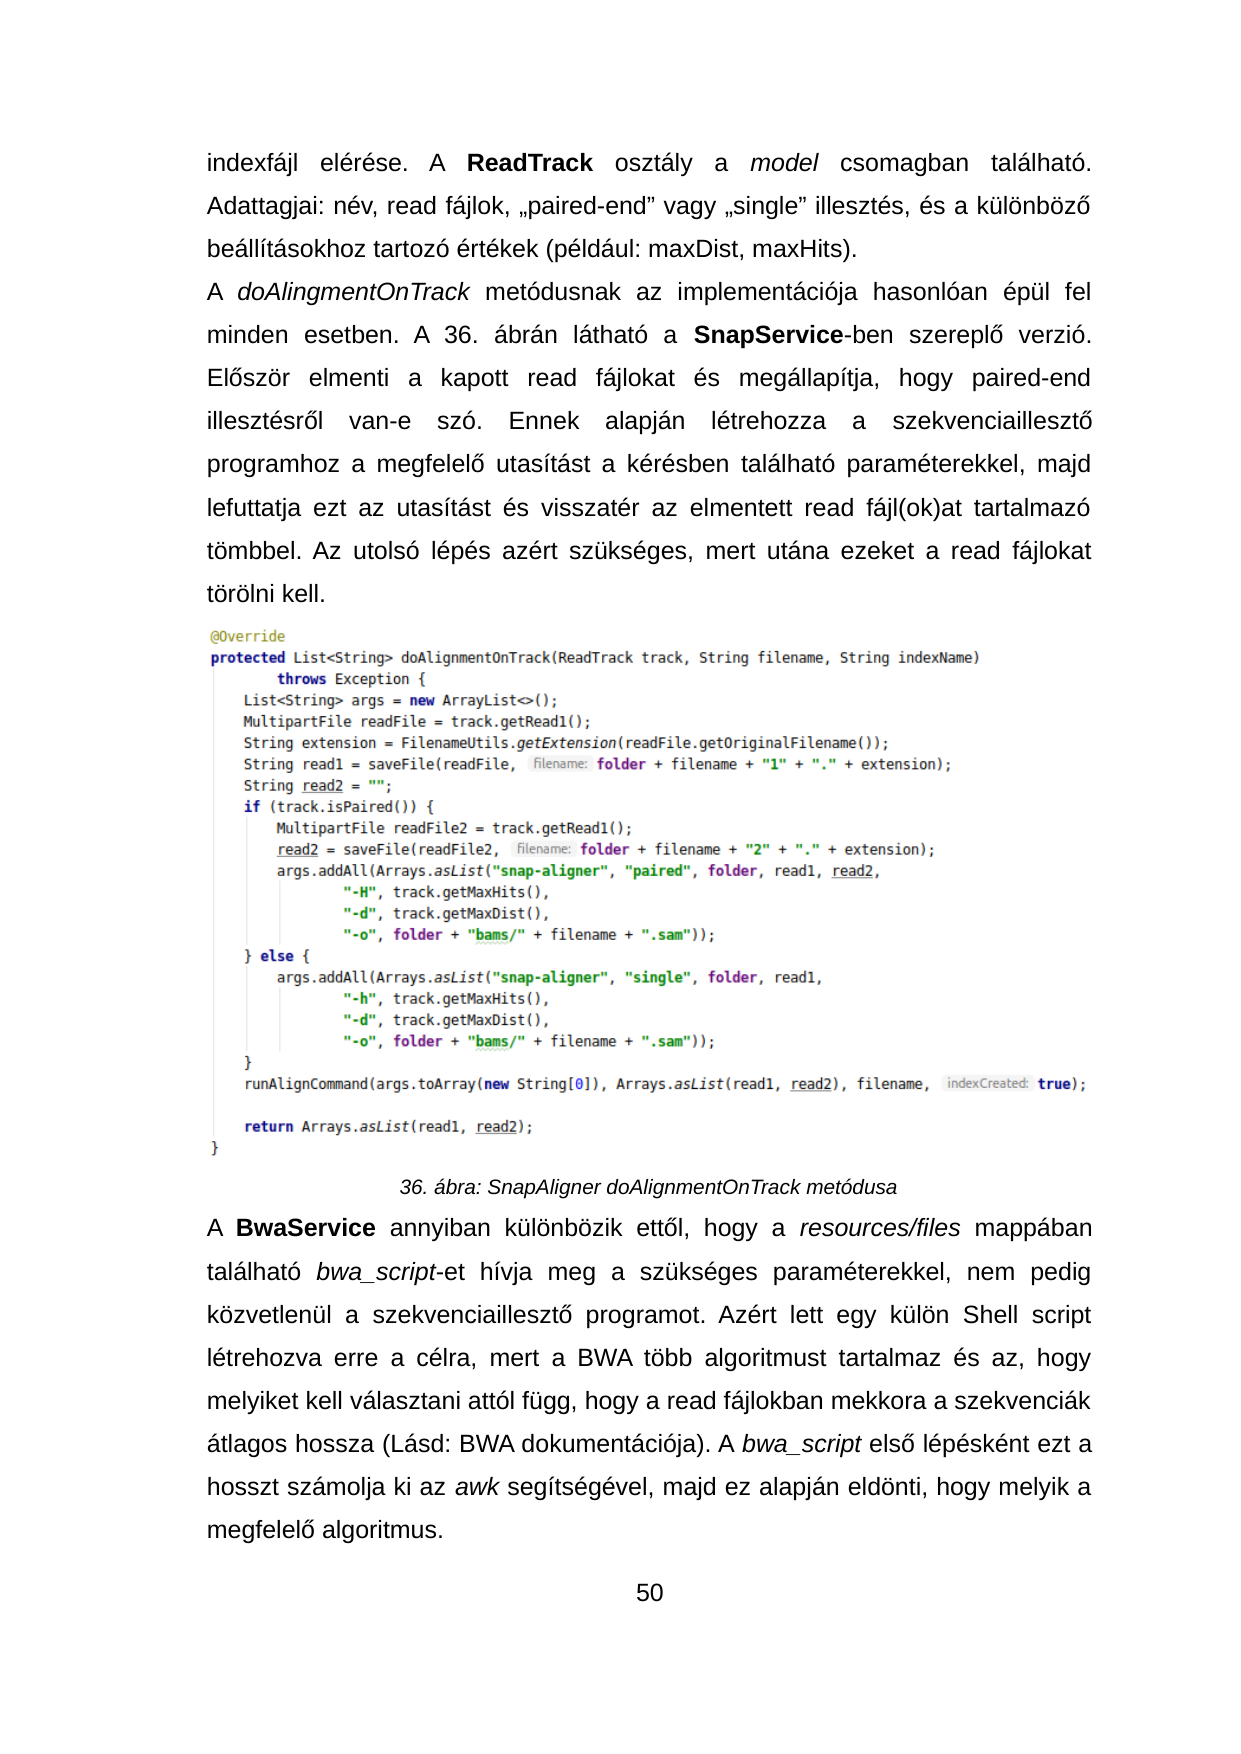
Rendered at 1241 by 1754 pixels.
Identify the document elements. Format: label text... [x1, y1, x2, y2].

text A doAlingmentOnTrack metódusnak az implementációja hasonlóan épül fel minden esetben. A 36. ábrán látható a SnapService-ben szereplő verzió. Először elmenti a kapott read fájlokat és megállapítja, hogy paired-end illesztésről van-e szó. Ennek alapján létrehozza a szekvenciaillesztő programhoz a megfelelő utasítást a kérésben található paraméterekkel, majd lefuttatja ezt az utasítást és visszatér az elmentett read fájl(ok)at tartalmazó tömbbel. Az utolsó lépés azért szükséges, mert utána ezeket a read fájlokat törölni kell. [207, 277, 1093, 608]
text 36. ábra: SnapAligner doAlignmentOnTrack metódusa [207, 1159, 1093, 1199]
picture [206, 626, 1093, 1159]
text indexfájl elérése. A ReadTrack osztály a model csomagban található. Adattagjai: név, read fájlok, „paired-end” vagy „single” illesztés, és a különböző beállításokhoz tartozó értékek (például: maxDist, maxHits). [207, 148, 1093, 263]
text A BwaService annyiban különbözik ettől, hogy a resources/files mappában található bwa_script-et hívja meg a szükséges paraméterekkel, nem pedig közvetlenül a szekvenciaillesztő programot. Azért lett egy külön Shell script létrehozva erre a célra, mert a BWA több algoritmust tartalmaz és az, hogy melyiket kell választani attól függ, hogy a read fájlokban mekkora a szekvenciák átlagos hossza (Lásd: BWA dokumentációja). A bwa_script első lépésként ezt a hosszt számolja ki az awk segítségével, majd ez alapján eldönti, hogy melyik a megfelelő algoritmus. [207, 1199, 1093, 1544]
